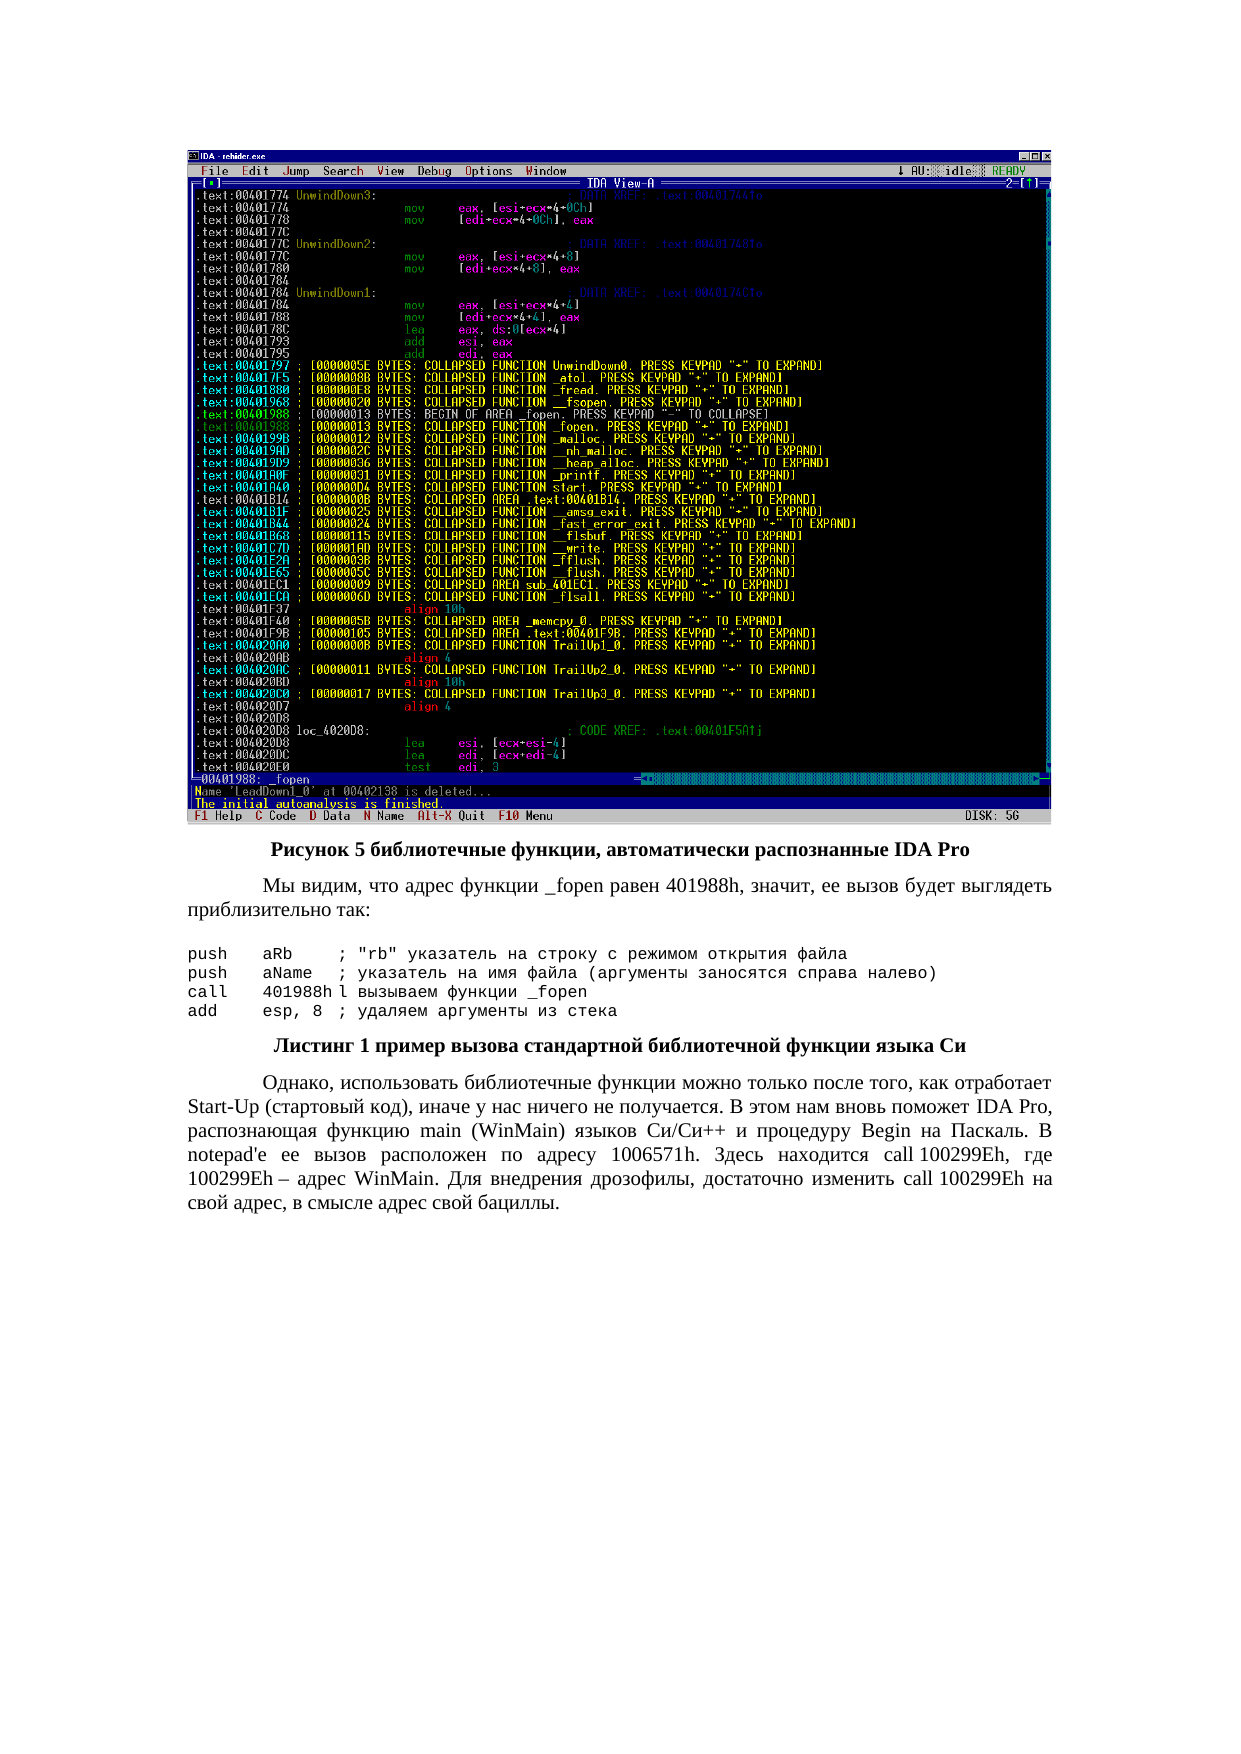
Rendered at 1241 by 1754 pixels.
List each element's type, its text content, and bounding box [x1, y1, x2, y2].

text call 401988h l вызываем функции _fopen [187, 983, 1053, 1002]
text push aRb ; "rb" указатель на строку с режимом открытия файла [187, 946, 1053, 964]
text add esp, 8 ; удаляем аргументы из стека [187, 1002, 1053, 1021]
text push aName ; указатель на имя файла (аргументы заносятся справа налево) [187, 964, 1053, 983]
text Однако, использовать библиотечные функции можно только после того, как отработает Start-Up (стартовый код), иначе у нас ничего не получается. В этом нам вновь поможет IDA Pro, распознающая функцию main (WinMain) языков Си/Си++ и процедуру Begin на Паскаль. В notepad'е ее вызов расположен по адресу 1006571h. Здесь находится call 100299Eh, где 100299Eh – адрес WinMain. Для внедрения дрозофилы, достаточно изменить call 100299Eh на свой адрес, в смысле адрес свой бациллы. [187, 1070, 1053, 1214]
text Мы видим, что адрес функции _fopen равен 401988h, значит, ее вызов будет выглядеть приблизительно так: [187, 873, 1053, 921]
text Листинг 1 пример вызова стандартной библиотечной функции языка Си [187, 1033, 1053, 1057]
text Рисунок 5 библиотечные функции, автоматически распознанные IDA Pro [187, 837, 1053, 861]
picture [187, 150, 1052, 825]
